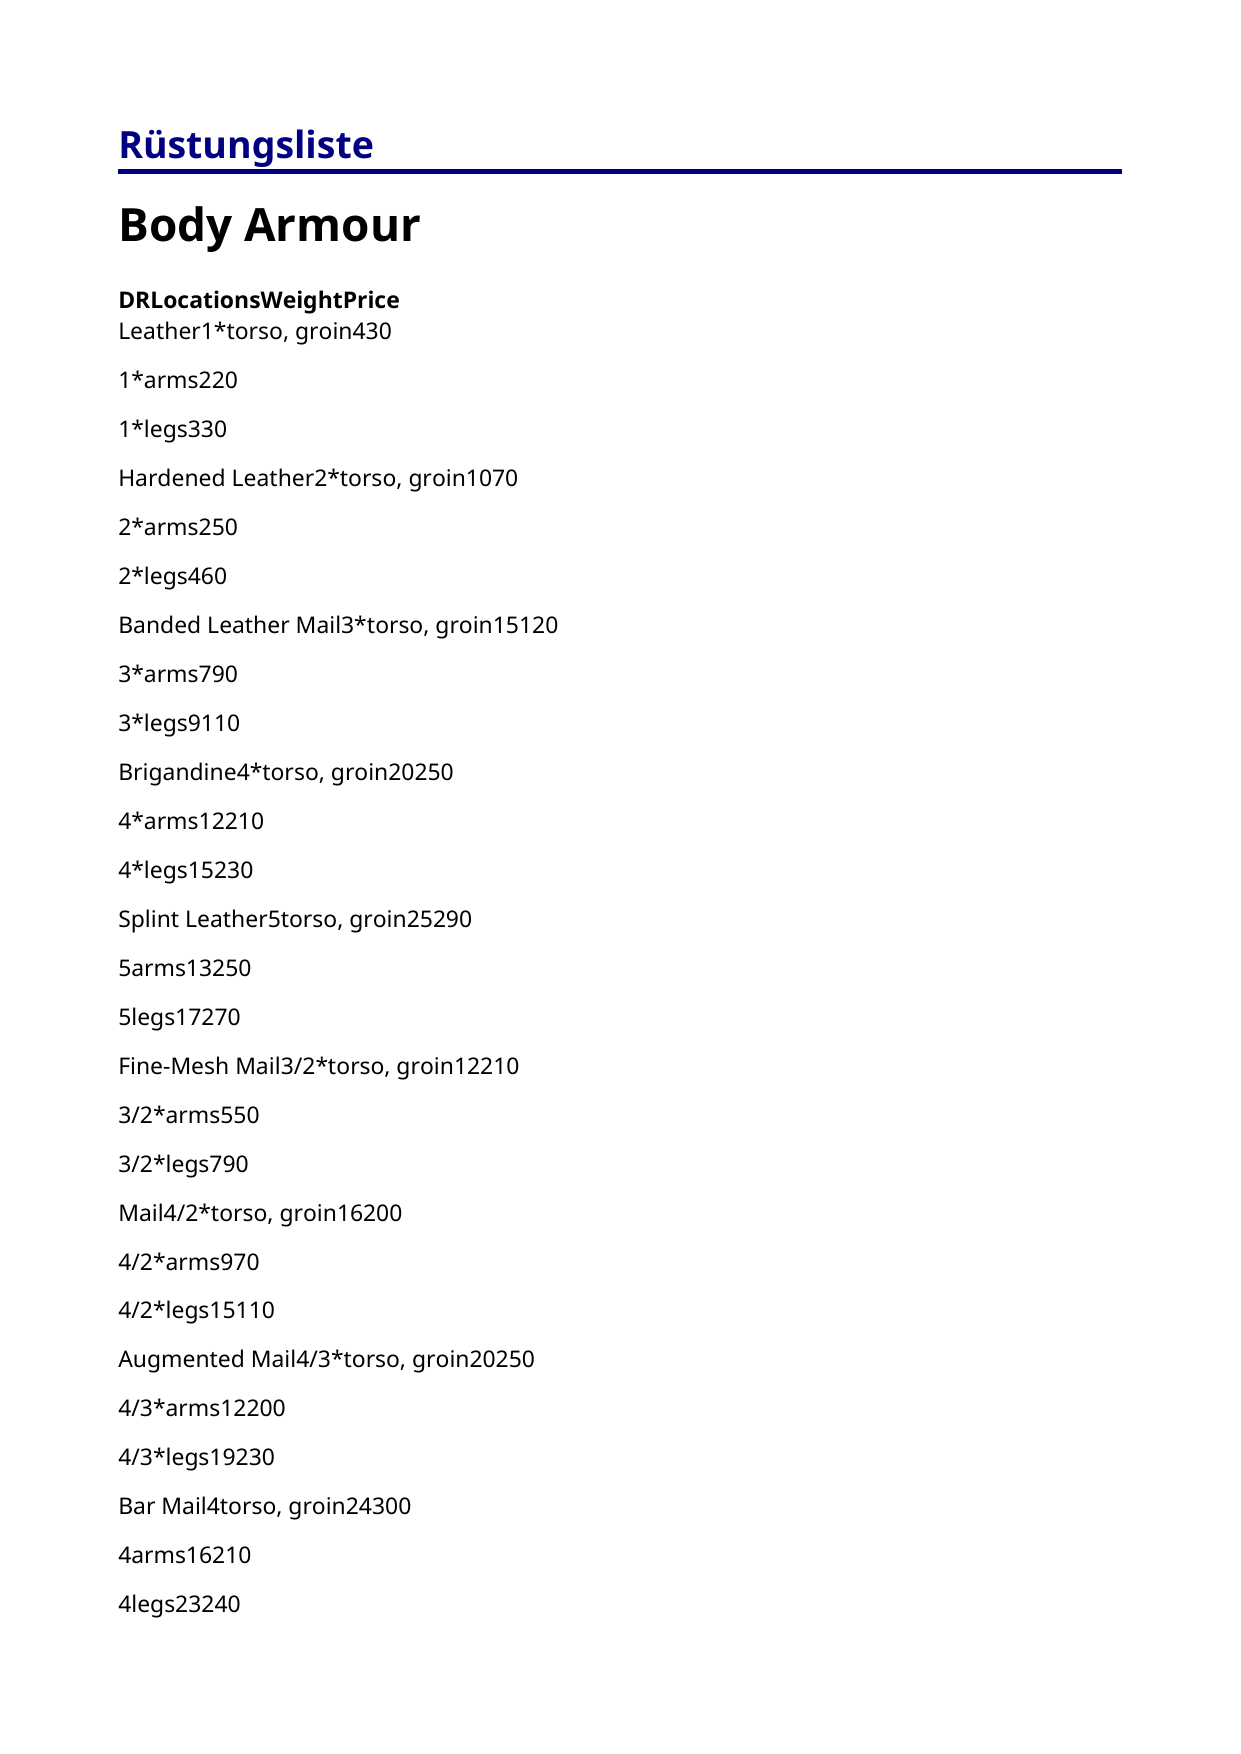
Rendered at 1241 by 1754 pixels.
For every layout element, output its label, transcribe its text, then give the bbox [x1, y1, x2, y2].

text Splint Leather5torso, groin25290 [118, 903, 1122, 934]
text 5legs17270 [118, 1001, 1122, 1032]
text Banded Leather Mail3*torso, groin15120 [118, 609, 1122, 640]
text 4/3*legs19230 [118, 1441, 1122, 1473]
subtitle Rüstungsliste [118, 118, 1122, 169]
text 2*arms250 [118, 511, 1122, 542]
text 4/3*arms12200 [118, 1392, 1122, 1424]
text Brigandine4*torso, groin20250 [118, 756, 1122, 787]
text Fine-Mesh Mail3/2*torso, groin12210 [118, 1050, 1122, 1081]
text Bar Mail4torso, groin24300 [118, 1490, 1122, 1522]
text Body Armour [118, 192, 1122, 254]
text 3*arms790 [118, 658, 1122, 689]
text 4/2*arms970 [118, 1246, 1122, 1277]
text 4arms16210 [118, 1539, 1122, 1571]
text 4*legs15230 [118, 854, 1122, 885]
text 3/2*arms550 [118, 1099, 1122, 1130]
text Leather1*torso, groin430 [118, 315, 1122, 347]
text 3*legs9110 [118, 707, 1122, 738]
text 5arms13250 [118, 952, 1122, 983]
text DRLocationsWeightPrice [118, 284, 1122, 315]
text 1*arms220 [118, 364, 1122, 396]
text Mail4/2*torso, groin16200 [118, 1197, 1122, 1228]
text Augmented Mail4/3*torso, groin20250 [118, 1343, 1122, 1375]
text 3/2*legs790 [118, 1148, 1122, 1179]
text Hardened Leather2*torso, groin1070 [118, 462, 1122, 493]
text 4*arms12210 [118, 805, 1122, 836]
text 1*legs330 [118, 413, 1122, 444]
text 4/2*legs15110 [118, 1294, 1122, 1326]
text 4legs23240 [118, 1588, 1122, 1619]
text 2*legs460 [118, 560, 1122, 591]
